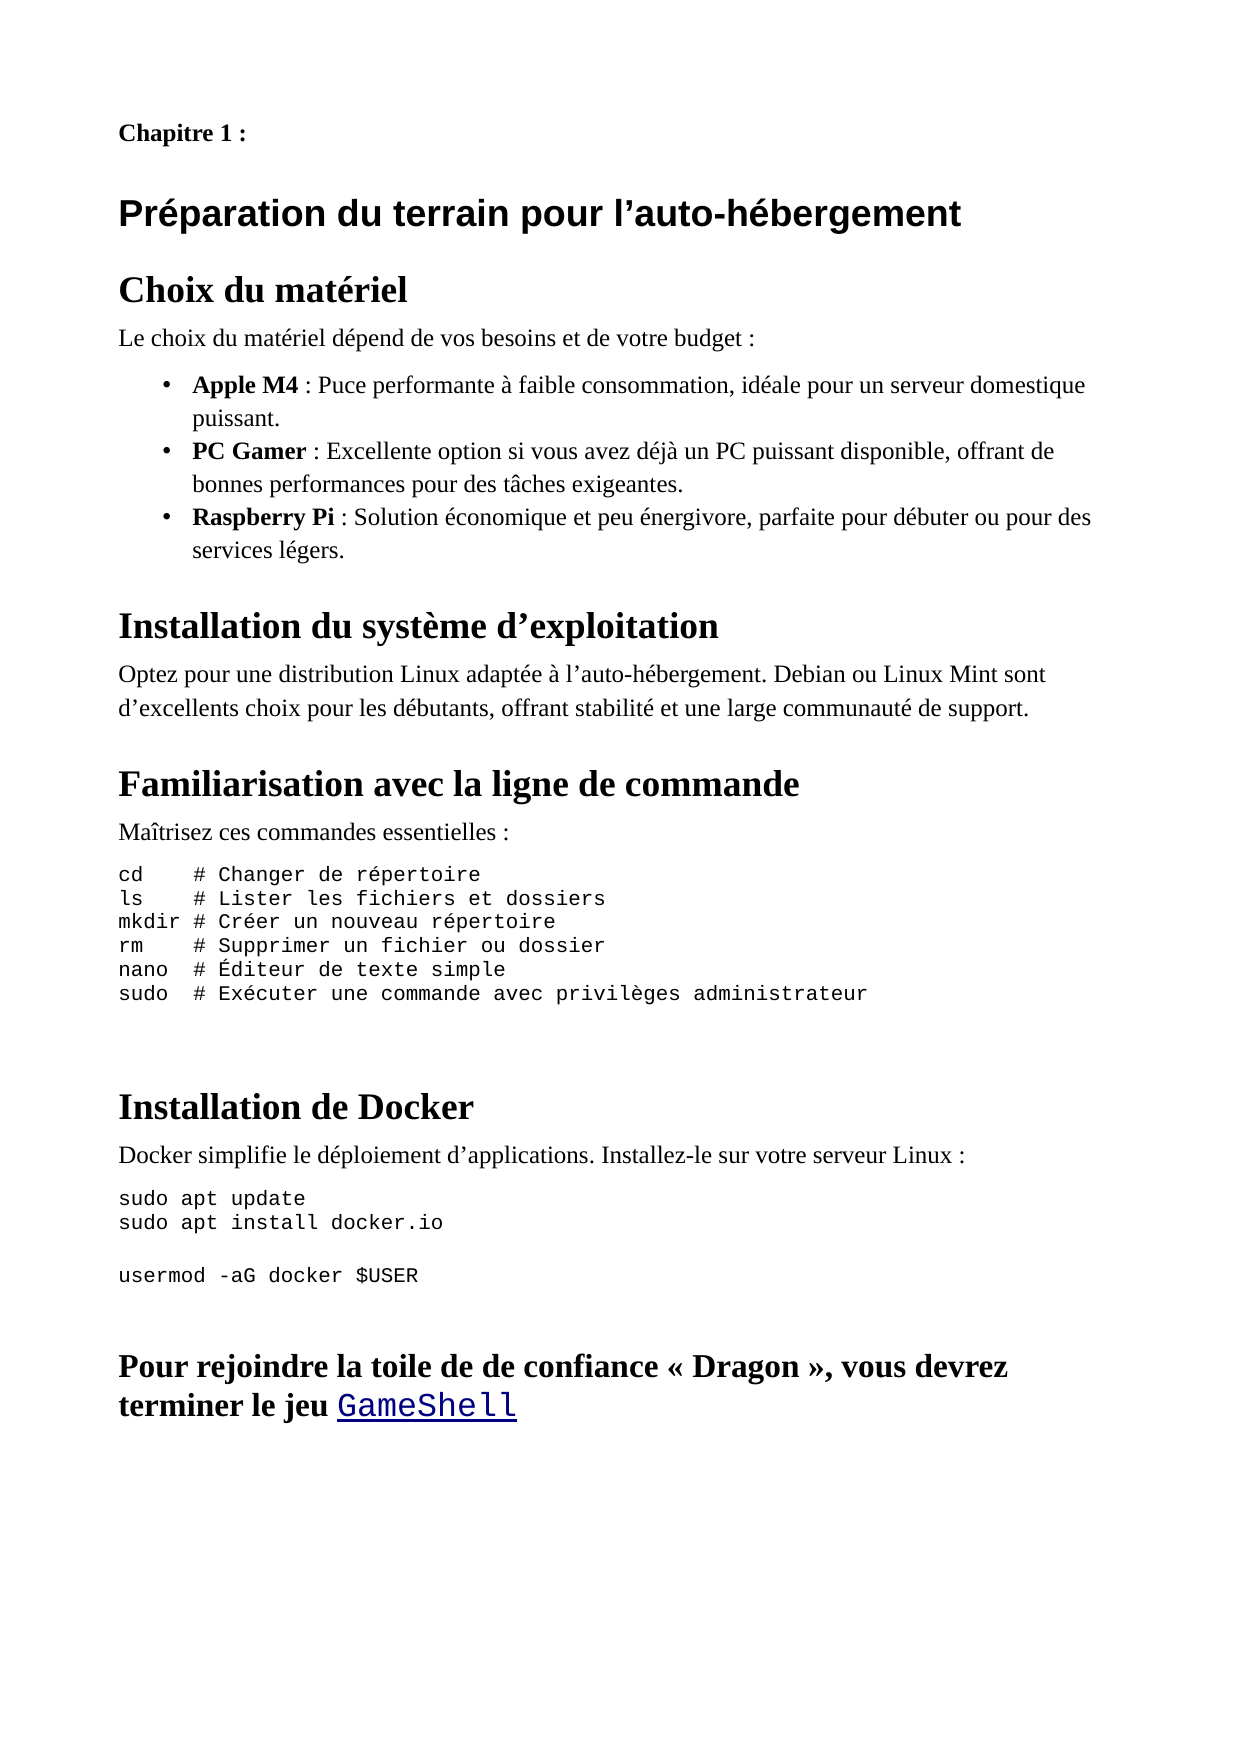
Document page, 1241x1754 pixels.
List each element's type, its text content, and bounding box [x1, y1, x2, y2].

text Optez pour une distribution Linux adaptée à l’auto-hébergement. Debian ou Linux Mint sont d’excellents choix pour les débutants, offrant stabilité et une large communauté de support. [118, 659, 1122, 721]
text rm # Supprimer un fichier ou dossier [118, 935, 1122, 959]
list Raspberry Pi : Solution économique et peu énergivore, parfaite pour débuter ou pour des services légers. [162, 502, 1122, 564]
subtitle Installation de Docker [118, 1085, 1122, 1128]
text usermod -aG docker $USER [118, 1265, 1122, 1288]
list Apple M4 : Puce performante à faible consommation, idéale pour un serveur domestique puissant. [162, 370, 1122, 432]
text sudo # Exécuter une commande avec privilèges administrateur [118, 982, 1122, 1006]
text Pour rejoindre la toile de de confiance « Dragon », vous devrez terminer le jeu GameShell [118, 1347, 1122, 1426]
text Maîtrisez ces commandes essentielles : [118, 817, 1122, 845]
text Le choix du matériel dépend de vos besoins et de votre budget : [118, 323, 1122, 352]
text Chapitre 1 : [118, 118, 1122, 147]
text Docker simplifie le déploiement d’applications. Installez-le sur votre serveur Linux : [118, 1140, 1122, 1169]
subtitle Familiarisation avec la ligne de commande [118, 761, 1122, 804]
subtitle Installation du système d’exploitation [118, 604, 1122, 647]
subtitle Choix du matériel [118, 267, 1122, 310]
text sudo apt update [118, 1188, 1122, 1212]
text cd # Changer de répertoire [118, 864, 1122, 888]
text mkdir # Créer un nouveau répertoire [118, 912, 1122, 935]
subtitle Préparation du terrain pour l’auto-hébergement [118, 191, 1122, 234]
text sudo apt install docker.io [118, 1212, 1122, 1235]
list PC Gamer : Excellente option si vous avez déjà un PC puissant disponible, offrant de bonnes performances pour des tâches exigeantes. [162, 436, 1122, 498]
text nano # Éditeur de texte simple [118, 959, 1122, 982]
text ls # Lister les fichiers et dossiers [118, 888, 1122, 912]
